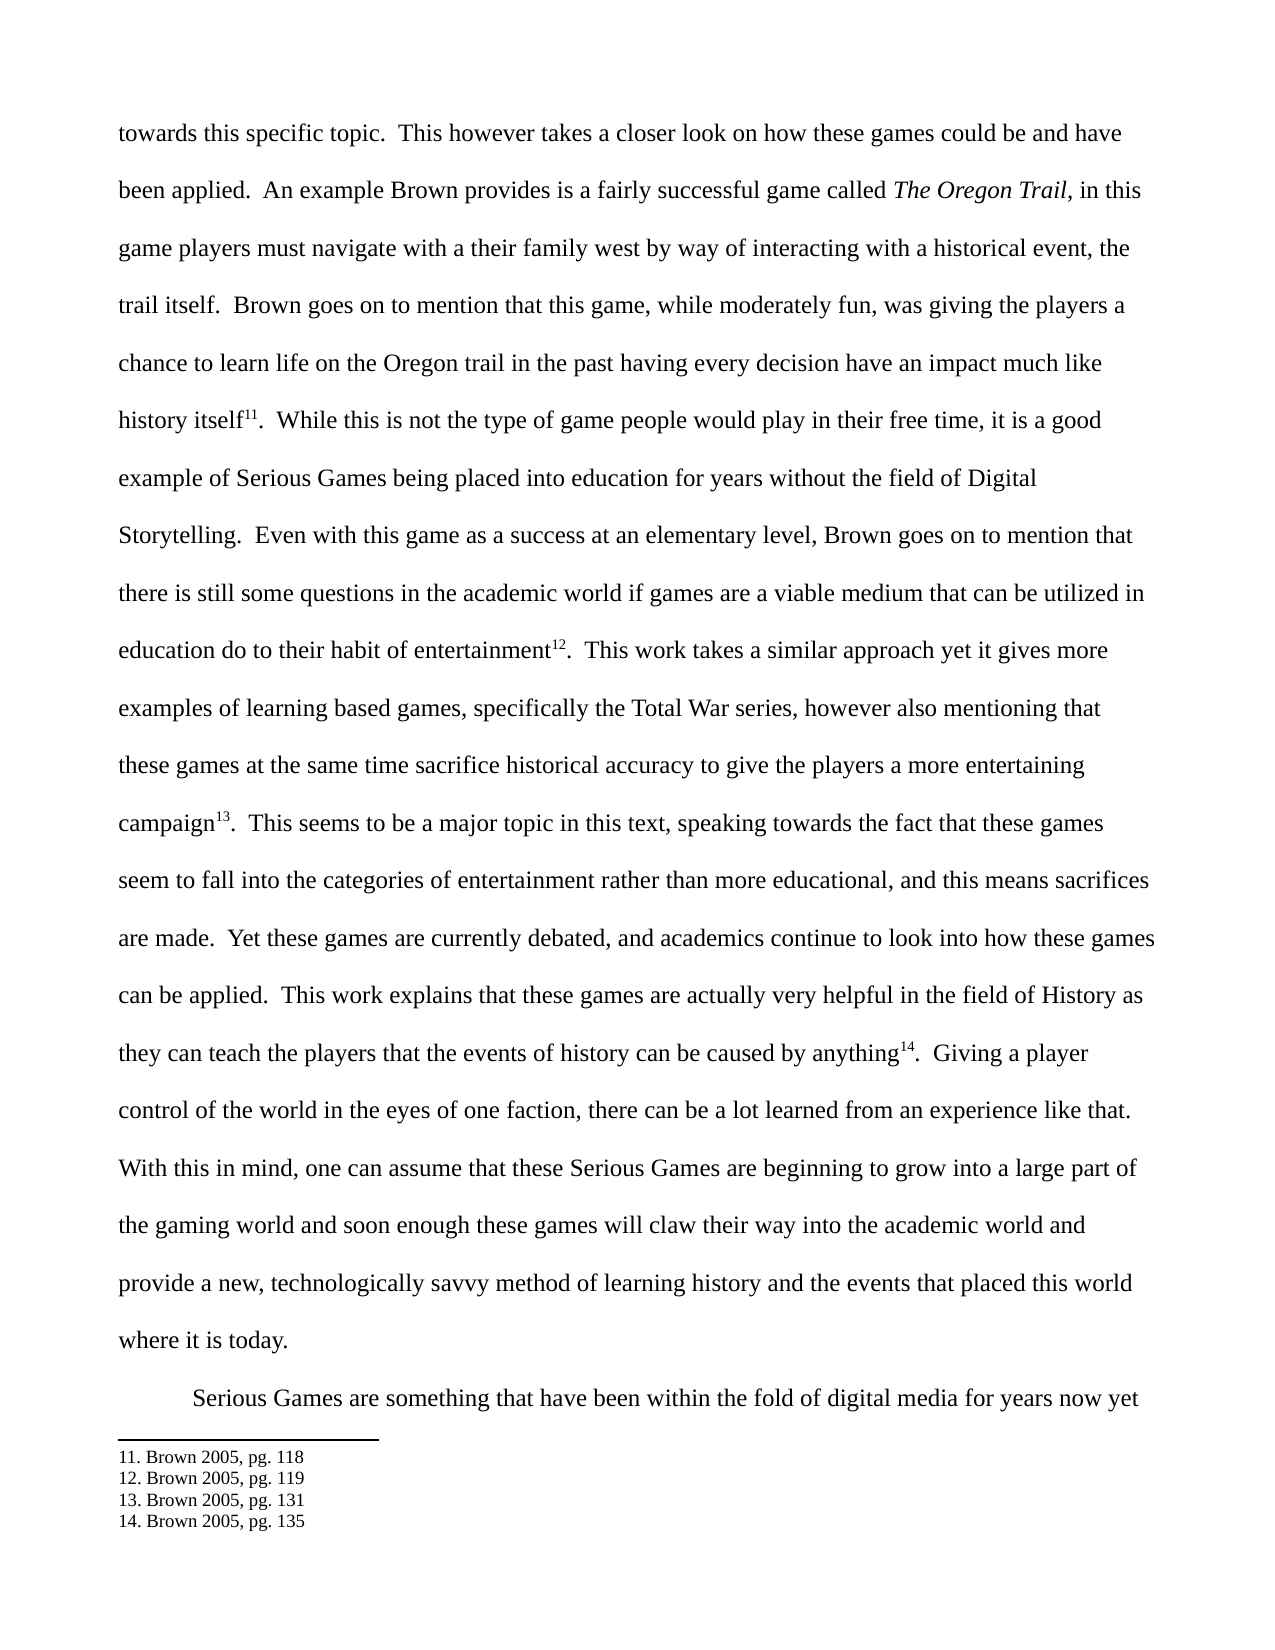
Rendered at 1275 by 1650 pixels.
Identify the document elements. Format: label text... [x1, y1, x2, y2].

text . Brown 2005, pg. 118 [118, 1446, 1157, 1467]
text towards this specific topic. This however takes a closer look on how these games could be and have been applied. An example Brown provides is a fairly successful game called The Oregon Trail, in this game players must navigate with a their family west by way of interacting with a historical event, the trail itself. Brown goes on to mention that this game, while moderately fun, was giving the players a chance to learn life on the Oregon trail in the past having every decision have an impact much like history itself. While this is not the type of game people would play in their free time, it is a good example of Serious Games being placed into education for years without the field of Digital Storytelling. Even with this game as a success at an elementary level, Brown goes on to mention that there is still some questions in the academic world if games are a viable medium that can be utilized in education do to their habit of entertainment. This work takes a similar approach yet it gives more examples of learning based games, specifically the Total War series, however also mentioning that these games at the same time sacrifice historical accuracy to give the players a more entertaining campaign. This seems to be a major topic in this text, speaking towards the fact that these games seem to fall into the categories of entertainment rather than more educational, and this means sacrifices are made. Yet these games are currently debated, and academics continue to look into how these games can be applied. This work explains that these games are actually very helpful in the field of History as they can teach the players that the events of history can be caused by anything. Giving a player control of the world in the eyes of one faction, there can be a lot learned from an experience like that. With this in mind, one can assume that these Serious Games are beginning to grow into a large part of the gaming world and soon enough these games will claw their way into the academic world and provide a new, technologically savvy method of learning history and the events that placed this world where it is today. [118, 118, 1157, 1354]
text Serious Games are something that have been within the fold of digital media for years now yet [118, 1383, 1157, 1412]
text . Brown 2005, pg. 135 [118, 1510, 1157, 1532]
text . Brown 2005, pg. 131 [118, 1489, 1157, 1510]
text . Brown 2005, pg. 119 [118, 1467, 1157, 1489]
